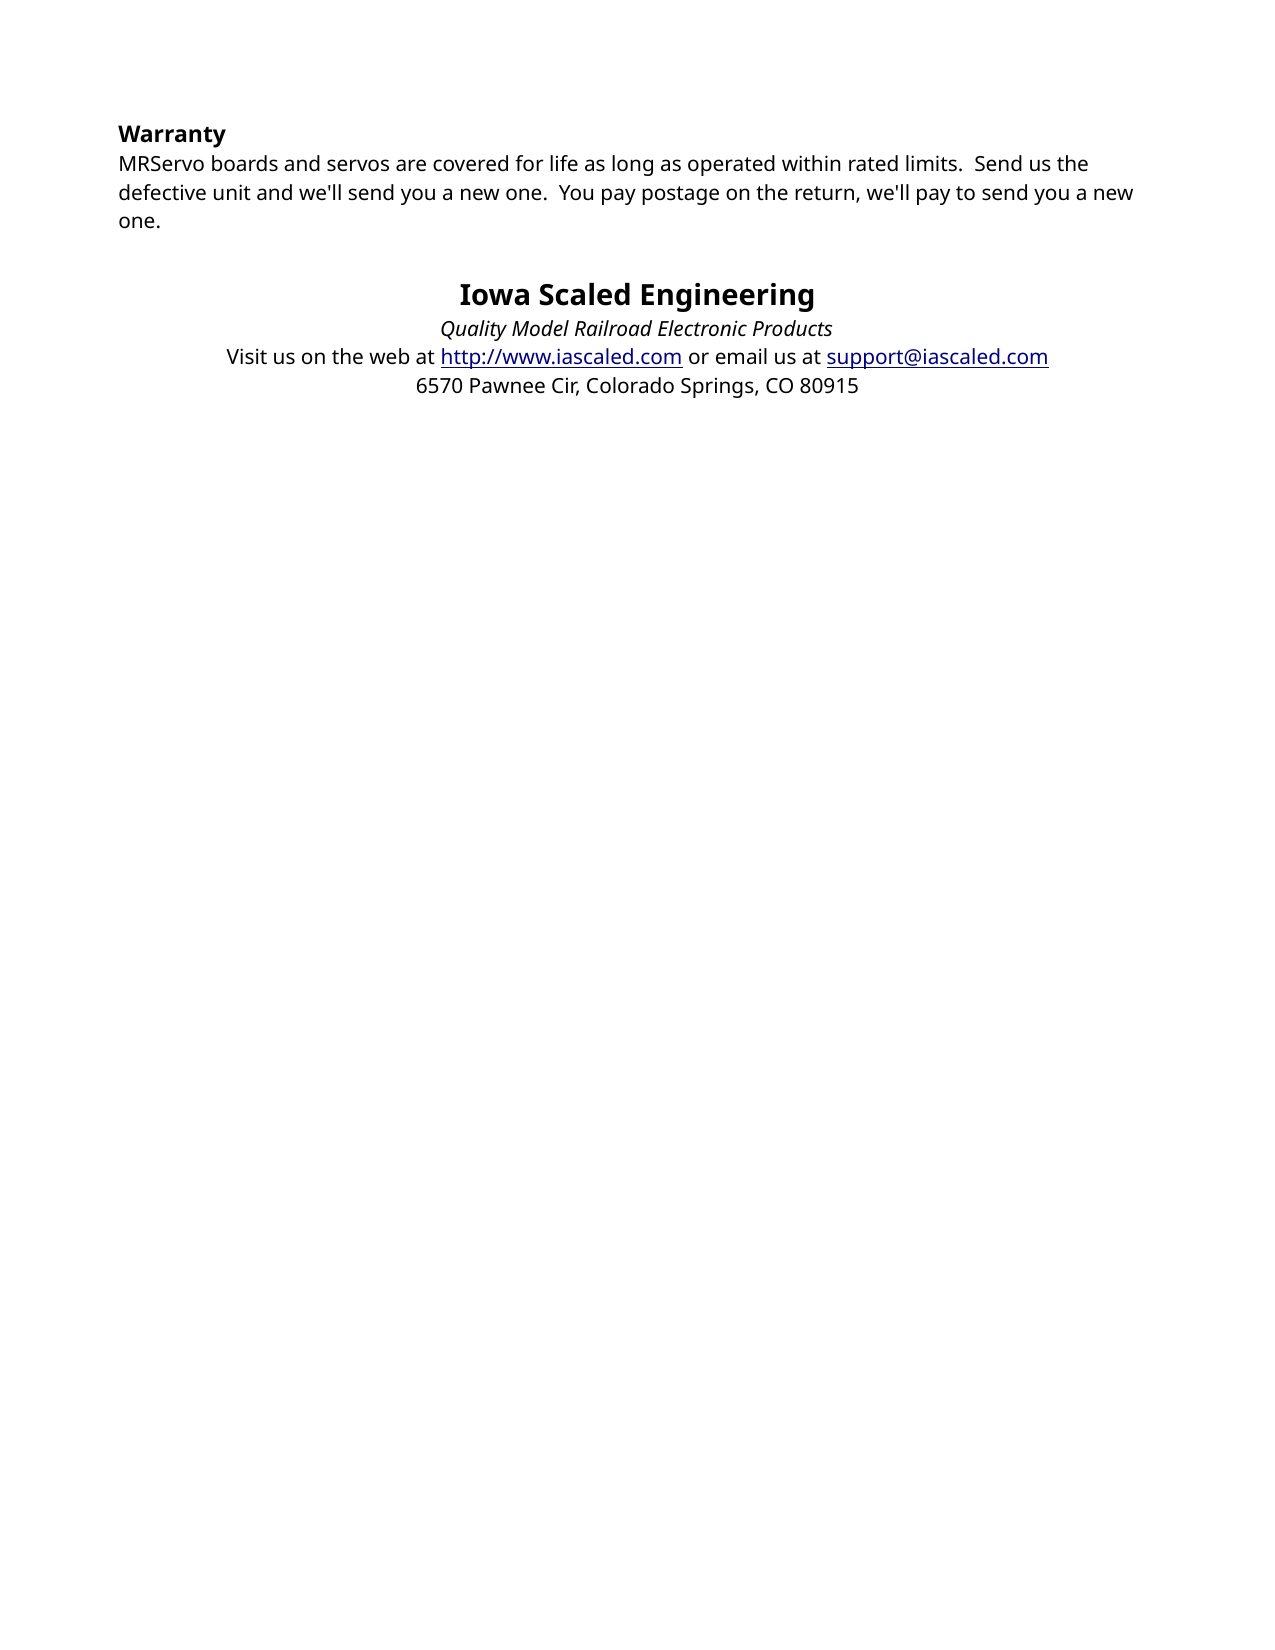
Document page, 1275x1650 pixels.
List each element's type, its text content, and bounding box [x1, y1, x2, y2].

text Iowa Scaled Engineering [118, 274, 1157, 314]
text 6570 Pawnee Cir, Colorado Springs, CO 80915 [118, 371, 1157, 399]
text Quality Model Railroad Electronic Products [118, 314, 1157, 342]
text MRServo boards and servos are covered for life as long as operated within rated limits. Send us the defective unit and we'll send you a new one. You pay postage on the return, we'll pay to send you a new one. [118, 149, 1157, 235]
text Warranty [118, 118, 1157, 149]
text Visit us on the web at http://www.iascaled.com or email us at support@iascaled.com [118, 342, 1157, 371]
